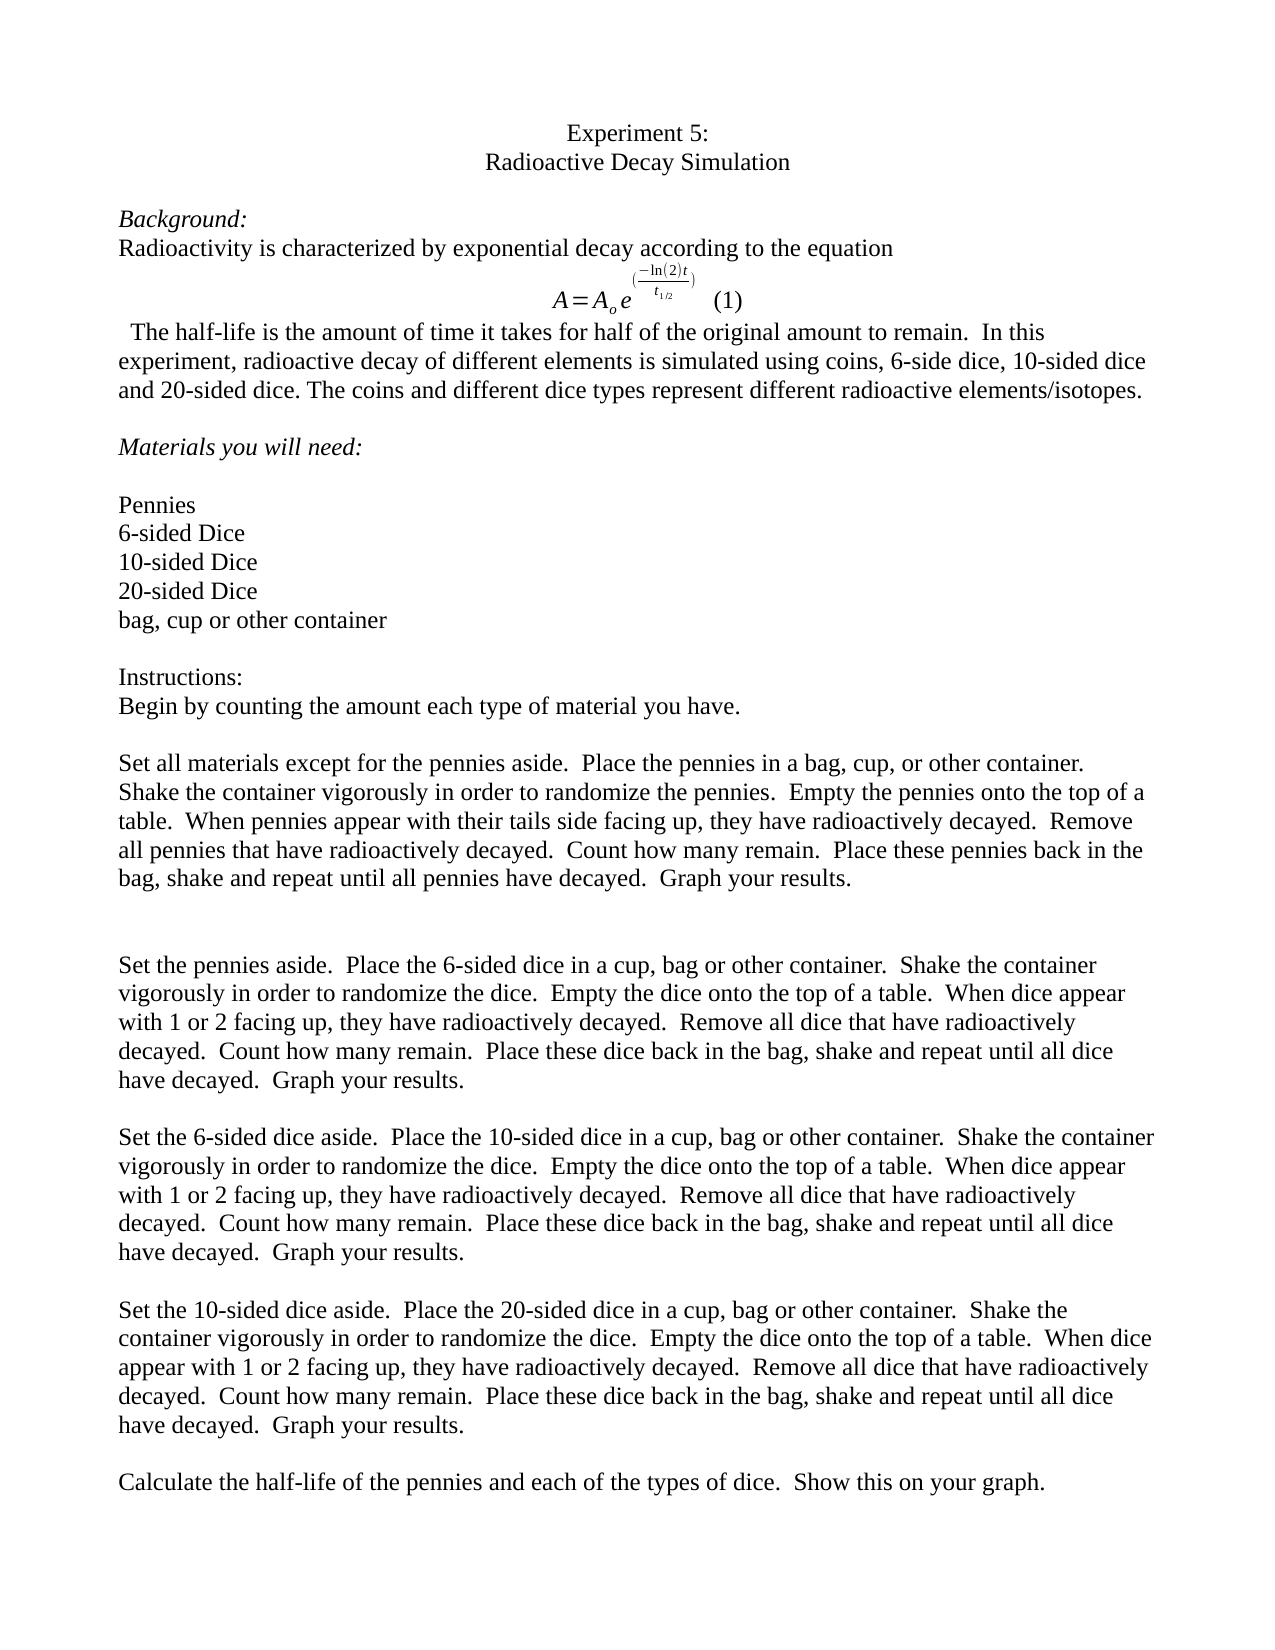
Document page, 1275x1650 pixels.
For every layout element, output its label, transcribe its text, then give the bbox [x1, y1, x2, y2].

text Set the pennies aside. Place the 6-sided dice in a cup, bag or other container. Shake the container vigorously in order to randomize the dice. Empty the dice onto the top of a table. When dice appear with 1 or 2 facing up, they have radioactively decayed. Remove all dice that have radioactively decayed. Count how many remain. Place these dice back in the bag, shake and repeat until all dice have decayed. Graph your results. [118, 950, 1157, 1093]
text Background: [118, 204, 1157, 233]
text Radioactive Decay Simulation [118, 147, 1157, 176]
text Set the 6-sided dice aside. Place the 10-sided dice in a cup, bag or other container. Shake the container vigorously in order to randomize the dice. Empty the dice onto the top of a table. When dice appear with 1 or 2 facing up, they have radioactively decayed. Remove all dice that have radioactively decayed. Count how many remain. Place these dice back in the bag, shake and repeat until all dice have decayed. Graph your results. [118, 1122, 1157, 1266]
text Radioactivity is characterized by exponential decay according to the equation [118, 233, 1157, 262]
text Pennies [118, 490, 1157, 518]
text The half-life is the amount of time it takes for half of the original amount to remain. In this experiment, radioactive decay of different elements is simulated using coins, 6-side dice, 10-sided dice and 20-sided dice. The coins and different dice types represent different radioactive elements/isotopes. [118, 317, 1157, 403]
text 20-sided Dice [118, 576, 1157, 605]
text 6-sided Dice [118, 518, 1157, 547]
text Calculate the half-life of the pennies and each of the types of dice. Show this on your graph. [118, 1467, 1157, 1496]
text Materials you will need: [118, 432, 1157, 461]
text 10-sided Dice [118, 547, 1157, 576]
text Begin by counting the amount each type of material you have. [118, 691, 1157, 720]
text (1) [118, 262, 1157, 317]
text Set the 10-sided dice aside. Place the 20-sided dice in a cup, bag or other container. Shake the container vigorously in order to randomize the dice. Empty the dice onto the top of a table. When dice appear with 1 or 2 facing up, they have radioactively decayed. Remove all dice that have radioactively decayed. Count how many remain. Place these dice back in the bag, shake and repeat until all dice have decayed. Graph your results. [118, 1295, 1157, 1438]
text bag, cup or other container [118, 605, 1157, 633]
text Set all materials except for the pennies aside. Place the pennies in a bag, cup, or other container. Shake the container vigorously in order to randomize the pennies. Empty the pennies onto the top of a table. When pennies appear with their tails side facing up, they have radioactively decayed. Remove all pennies that have radioactively decayed. Count how many remain. Place these pennies back in the bag, shake and repeat until all pennies have decayed. Graph your results. [118, 748, 1157, 892]
text Instructions: [118, 662, 1157, 691]
text Experiment 5: [118, 118, 1157, 147]
